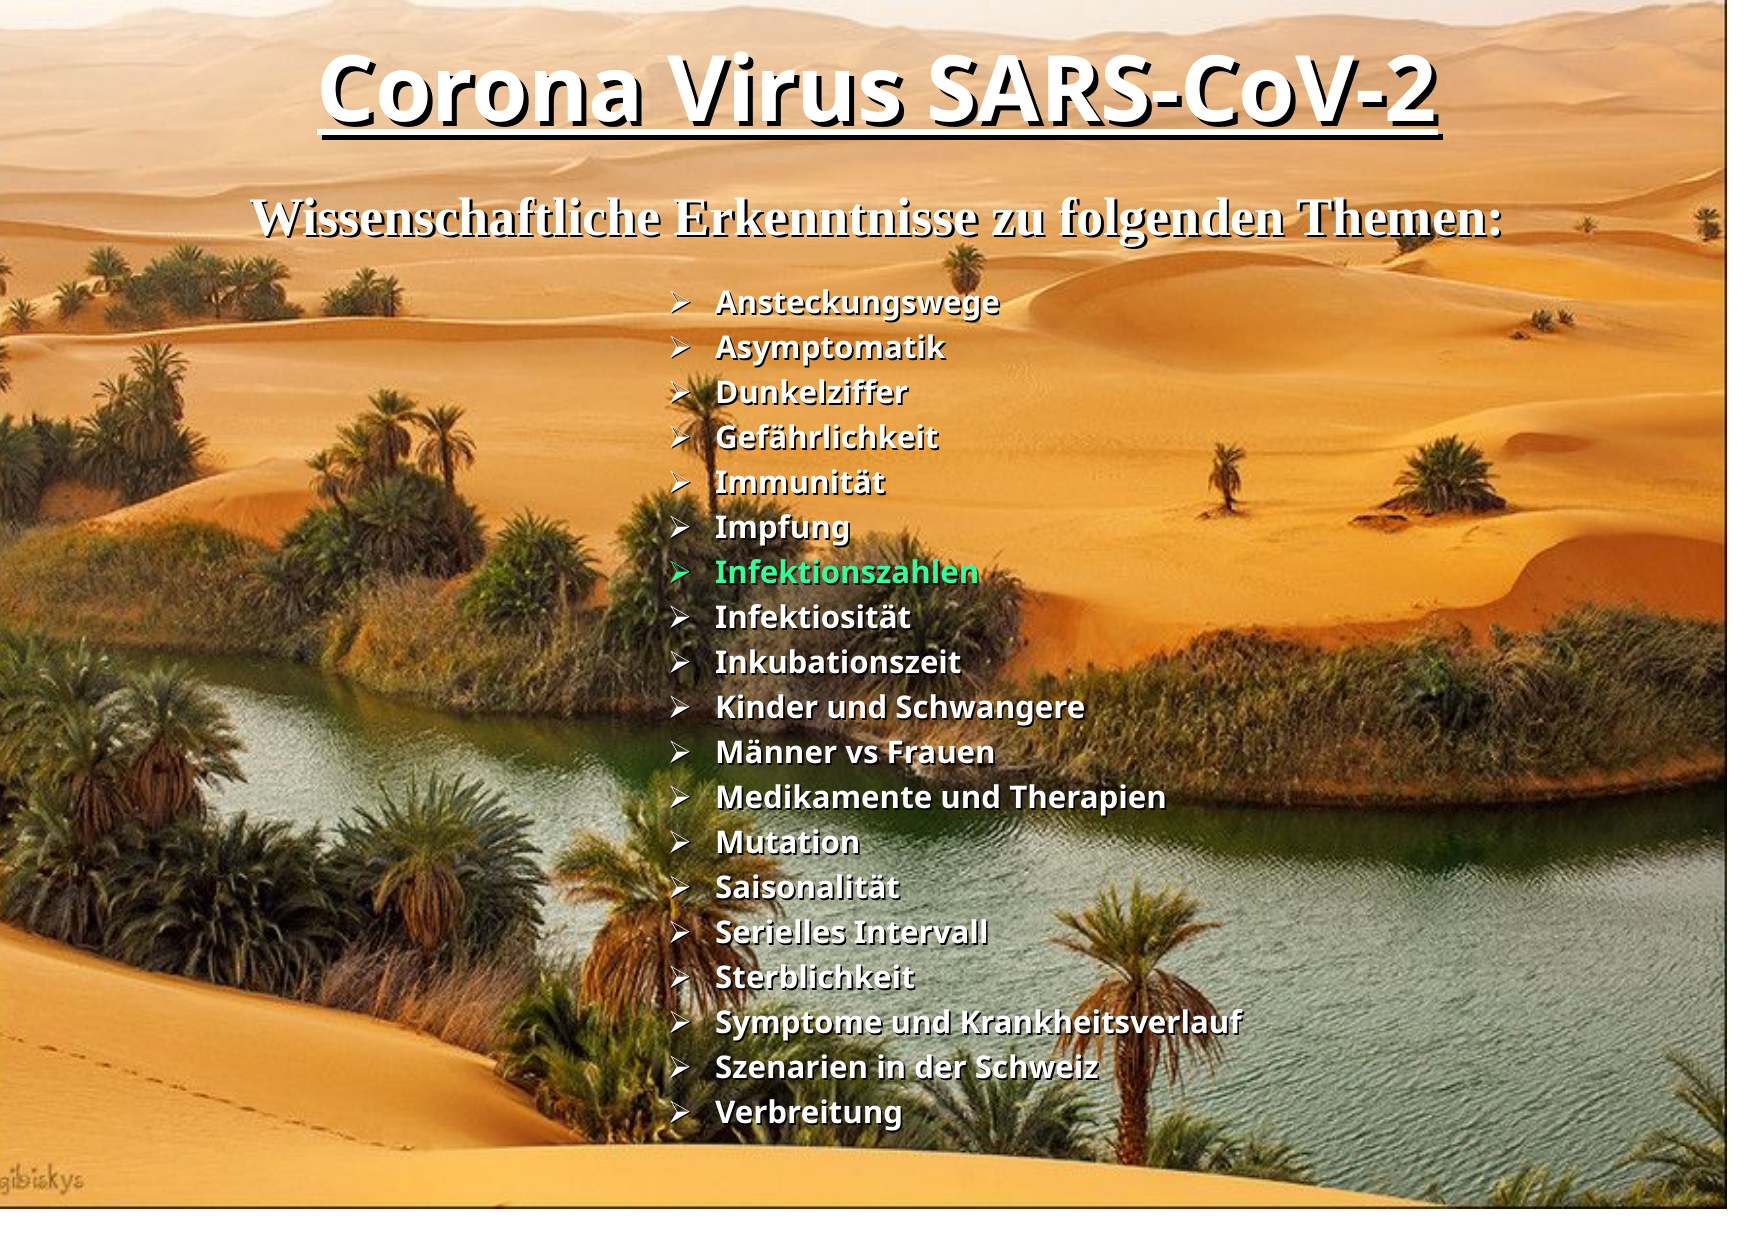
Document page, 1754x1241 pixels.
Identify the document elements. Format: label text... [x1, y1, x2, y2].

picture [0, 0, 1727, 1209]
list Männer vs Frauen [1727, 730, 1748, 773]
list Inkubationszeit [1727, 640, 1748, 683]
text Wissenschaftliche Erkenntnisse zu folgenden Themen: [1727, 184, 1748, 247]
list Verbreitung [1727, 1090, 1748, 1133]
list Gefährlichkeit [1727, 415, 1748, 458]
list Saisonalität [1727, 865, 1748, 908]
list Szenarien in der Schweiz [1727, 1045, 1748, 1088]
list Infektionszahlen [1727, 550, 1748, 593]
list Symptome und Krankheitsverlauf [1727, 1000, 1748, 1043]
list Serielles Intervall [1727, 910, 1748, 953]
list Sterblichkeit [1727, 955, 1748, 998]
text Corona Virus SARS-CoV-2 [1727, 24, 1748, 148]
list Immunität [1727, 460, 1748, 503]
list Infektiosität [1727, 595, 1748, 638]
list Medikamente und Therapien [1727, 775, 1748, 818]
list Kinder und Schwangere [1727, 685, 1748, 728]
list Dunkelziffer [1727, 370, 1748, 413]
list Asymptomatik [1727, 325, 1748, 368]
list Mutation [1727, 820, 1748, 863]
list Impfung [1727, 505, 1748, 548]
list Ansteckungswege [1727, 280, 1748, 323]
